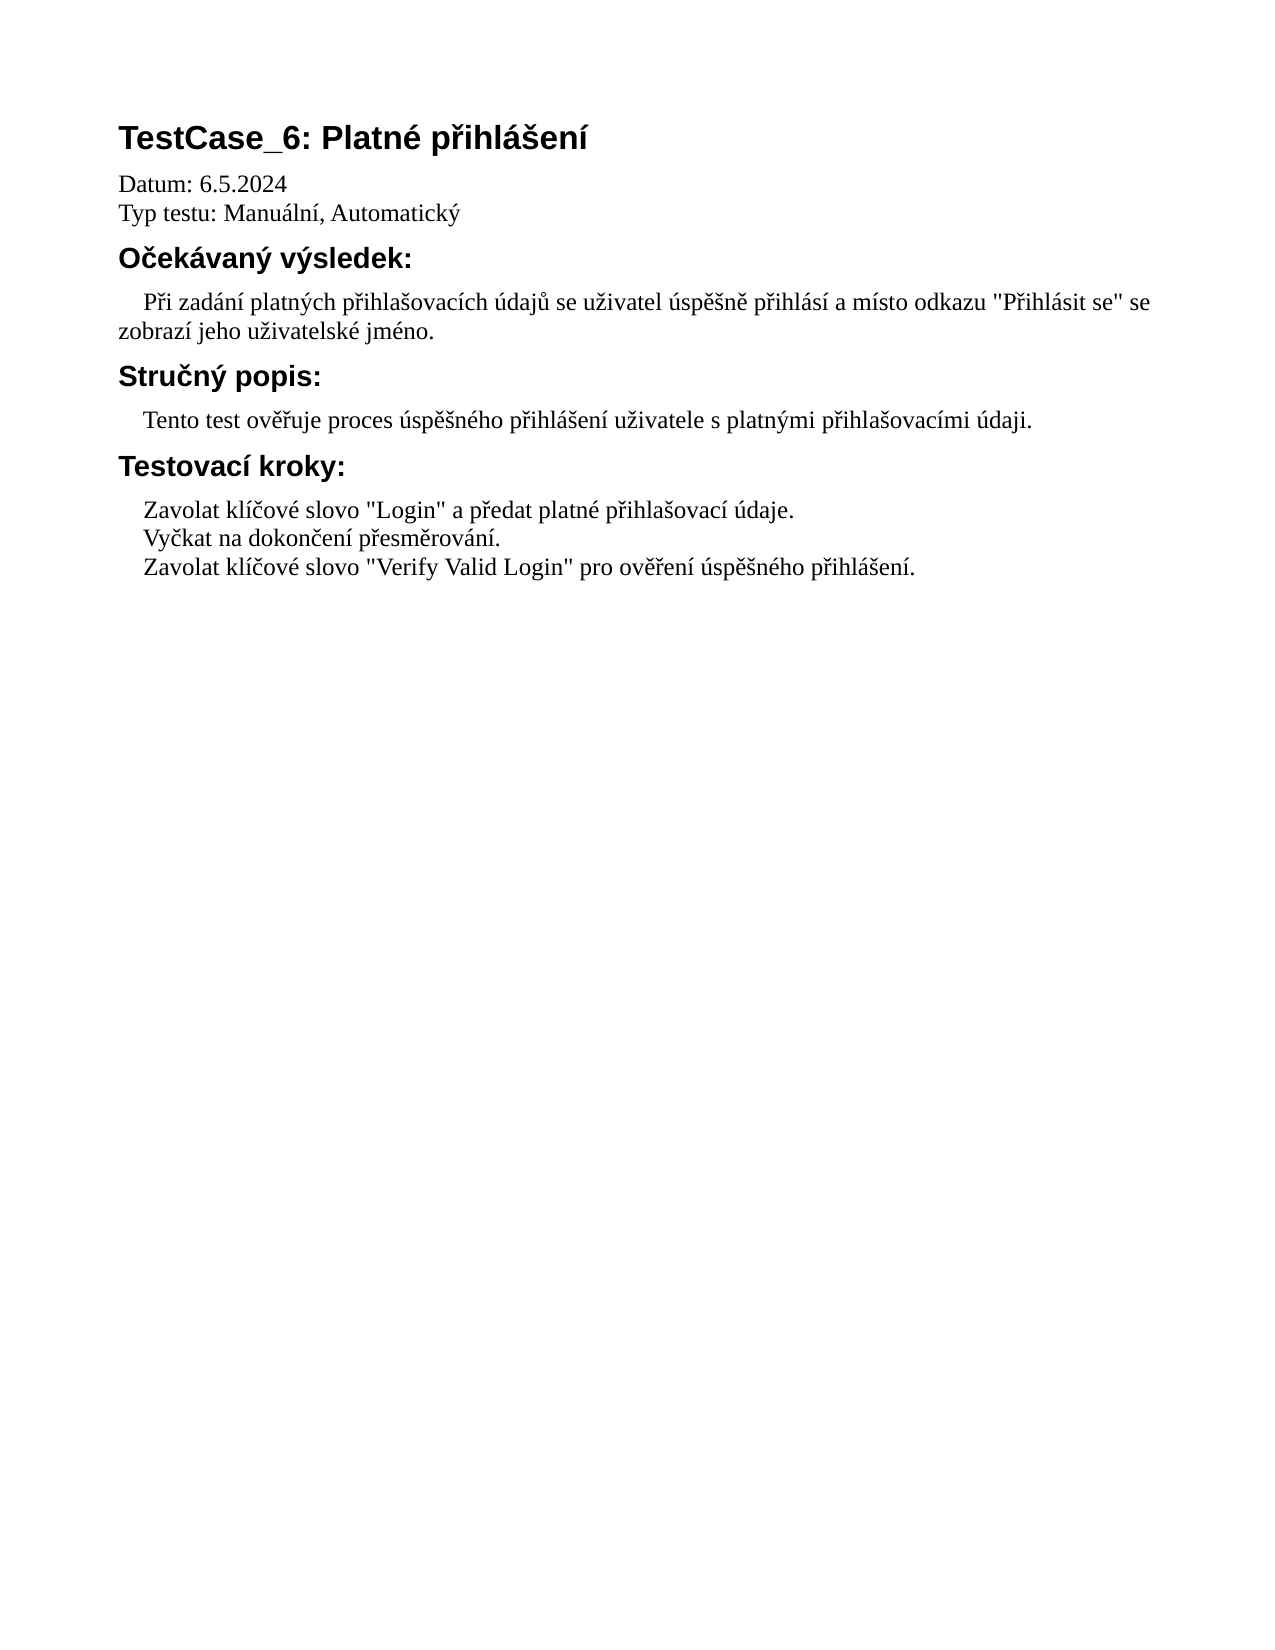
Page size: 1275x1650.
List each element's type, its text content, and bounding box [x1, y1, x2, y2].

text Zavolat klíčové slovo "Verify Valid Login" pro ověření úspěšného přihlášení. [118, 552, 1157, 581]
subtitle Testovací kroky: [118, 449, 1157, 482]
text Typ testu: Manuální, Automatický [118, 198, 1157, 227]
text Při zadání platných přihlašovacích údajů se uživatel úspěšně přihlásí a místo odkazu "Přihlásit se" se zobrazí jeho uživatelské jméno. [118, 287, 1157, 345]
text Tento test ověřuje proces úspěšného přihlášení uživatele s platnými přihlašovacími údaji. [118, 405, 1157, 434]
text Datum: 6.5.2024 [118, 169, 1157, 198]
text Vyčkat na dokončení přesměrování. [118, 523, 1157, 552]
subtitle Očekávaný výsledek: [118, 241, 1157, 275]
subtitle TestCase_6: Platné přihlášení [118, 118, 1157, 157]
subtitle Stručný popis: [118, 359, 1157, 393]
text Zavolat klíčové slovo "Login" a předat platné přihlašovací údaje. [118, 495, 1157, 523]
